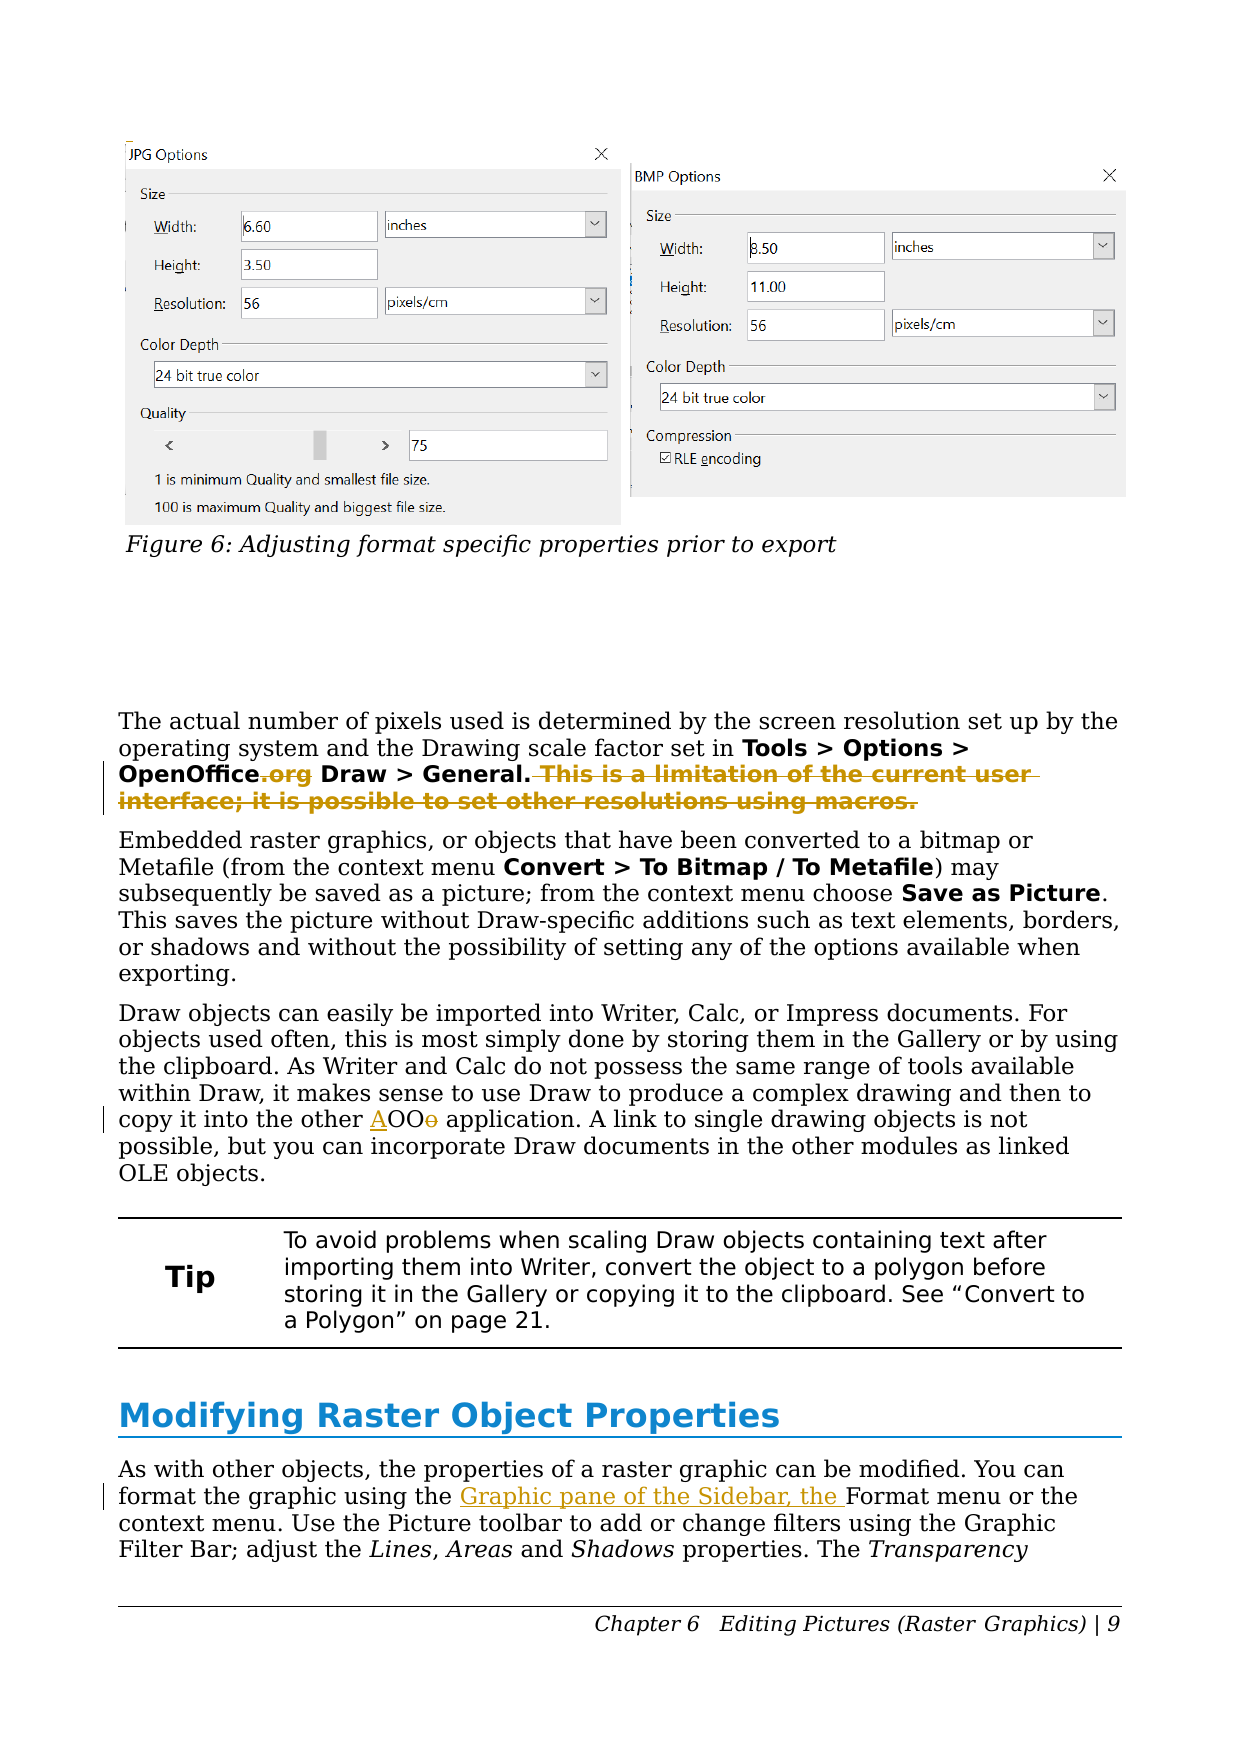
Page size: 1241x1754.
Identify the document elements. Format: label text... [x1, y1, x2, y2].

table_header To avoid problems when scaling Draw objects containing text after importing them into Writer, convert the object to a polygon before storing it in the Gallery or copying it to the clipboard. See “Convert to a Polygon” on page 21. [262, 1219, 1122, 1347]
table_header Tip [118, 1219, 262, 1347]
picture [125, 144, 621, 525]
picture [630, 163, 1126, 497]
text As with other objects, the properties of a raster graphic can be modified. You can format the graphic using the Graphic pane of the Sidebar, the Format menu or the context menu. Use the Picture toolbar to add or change filters using the Graphic Filter Bar; adjust the Lines, Areas and Shadows properties. The Transparency [118, 1456, 1122, 1563]
subtitle Modifying Raster Object Properties [118, 1397, 1122, 1436]
text The actual number of pixels used is determined by the screen resolution set up by the operating system and the Drawing scale factor set in Tools > Options > OpenOffice Draw > General. [118, 708, 1122, 815]
list Draw objects can easily be imported into Writer, Calc, or Impress documents. For objects used often, this is most simply done by storing them in the Gallery or by using the clipboard. As Writer and Calc do not possess the same range of tools available within Draw, it makes sense to use Draw to produce a complex drawing and then to copy it into the other AOO application. A link to single drawing objects is not possible, but you can incorporate Draw documents in the other modules as linked OLE objects. [118, 1000, 1122, 1186]
text Figure 6: Adjusting format specific properties prior to export [126, 531, 1114, 557]
text Embedded raster graphics, or objects that have been converted to a bitmap or Metafile (from the context menu Convert > To Bitmap / To Metafile) may subsequently be saved as a picture; from the context menu choose Save as Picture. This saves the picture without Draw-specific additions such as text elements, borders, or shadows and without the possibility of setting any of the options available when exporting. [118, 827, 1122, 987]
